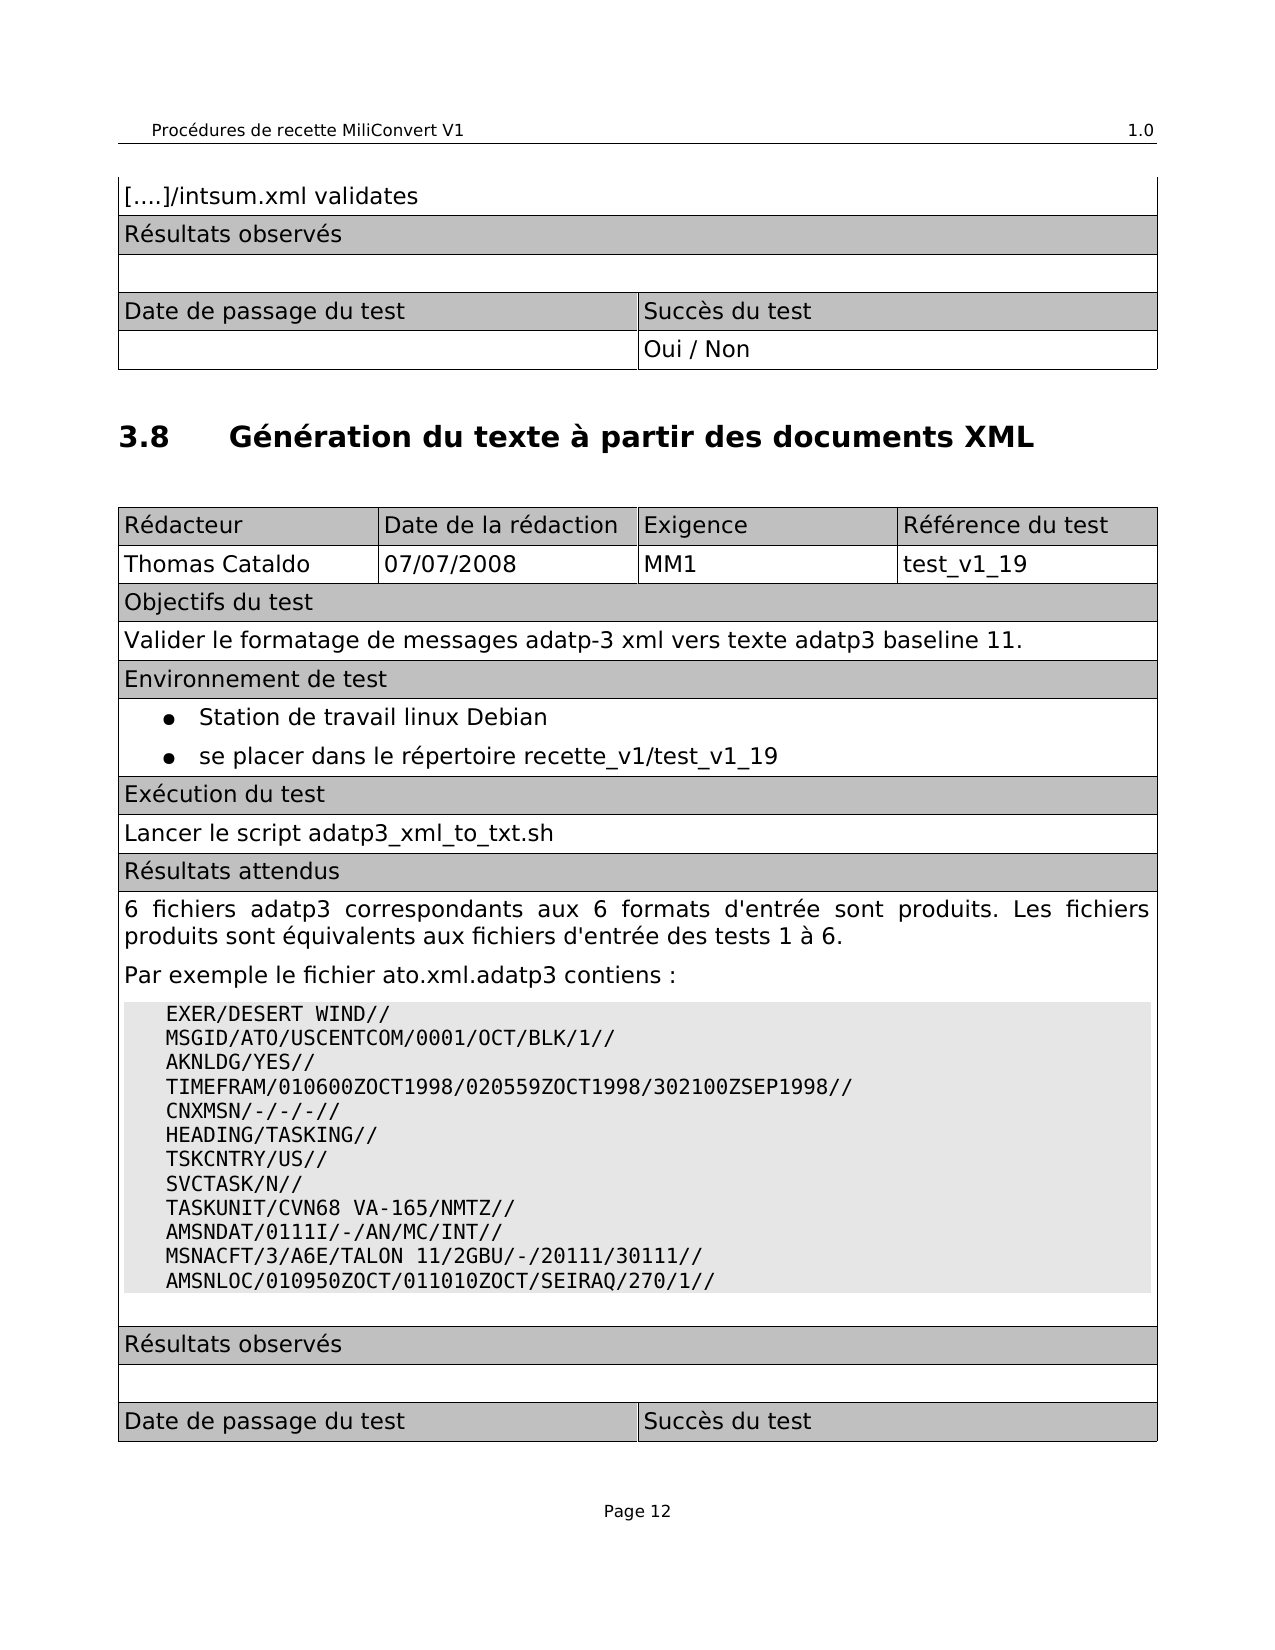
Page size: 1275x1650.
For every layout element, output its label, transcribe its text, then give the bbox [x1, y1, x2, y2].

table_cell [119, 331, 637, 369]
table_cell Succès du test [639, 1403, 1157, 1441]
table_cell 07/07/2008 [379, 546, 637, 583]
table_header Référence du test [898, 508, 1157, 545]
table_cell Environnement de test [119, 661, 1157, 698]
table_cell Date de passage du test [119, 1403, 637, 1441]
table_cell Oui / Non [639, 331, 1157, 369]
table_cell Thomas Cataldo [119, 546, 378, 583]
table_cell test_v1_19 [898, 546, 1157, 583]
table_cell [119, 1365, 1157, 1402]
table_cell Station de travail linux Debian se placer dans le répertoire recette_v1/test_v1_19 [119, 699, 1157, 776]
table_cell Valider le formatage de messages adatp-3 xml vers texte adatp3 baseline 11. [119, 622, 1157, 660]
table_header Exigence [639, 508, 897, 545]
table_cell [....]/intsum.xml validates [119, 177, 1157, 215]
table_header Rédacteur [119, 508, 378, 545]
table_cell MM1 [639, 546, 897, 583]
table_cell [119, 255, 1157, 292]
table_cell Lancer le script adatp3_xml_to_txt.sh [119, 815, 1157, 853]
table_cell Résultats observés [119, 1327, 1157, 1364]
table_cell Objectifs du test [119, 584, 1157, 621]
table_cell Résultats attendus [119, 854, 1157, 891]
table_cell Exécution du test [119, 777, 1157, 814]
table_cell Date de passage du test [119, 293, 637, 330]
table_header Date de la rédaction [379, 508, 637, 545]
subtitle Génération du texte à partir des documents XML [118, 421, 1157, 455]
table_cell Succès du test [639, 293, 1157, 330]
table_cell Résultats observés [119, 216, 1157, 254]
table_cell 6 fichiers adatp3 correspondants aux 6 formats d'entrée sont produits. Les fichiers produits sont équivalents aux fichiers d'entrée des tests 1 à 6. Par exemple le fichier ato.xml.adatp3 contiens : EXER/DESERT WIND// MSGID/ATO/USCENTCOM/0001/OCT/BLK/1// AKNLDG/YES// TIMEFRAM/010600ZOCT1998/020559ZOCT1998/302100ZSEP1998// CNXMSN/-/-/-// HEADING/TASKING// TSKCNTRY/US// SVCTASK/N// TASKUNIT/CVN68 VA-165/NMTZ// AMSNDAT/0111I/-/AN/MC/INT// MSNACFT/3/A6E/TALON 11/2GBU/-/20111/30111// AMSNLOC/010950ZOCT/011010ZOCT/SEIRAQ/270/1// [119, 892, 1157, 1326]
